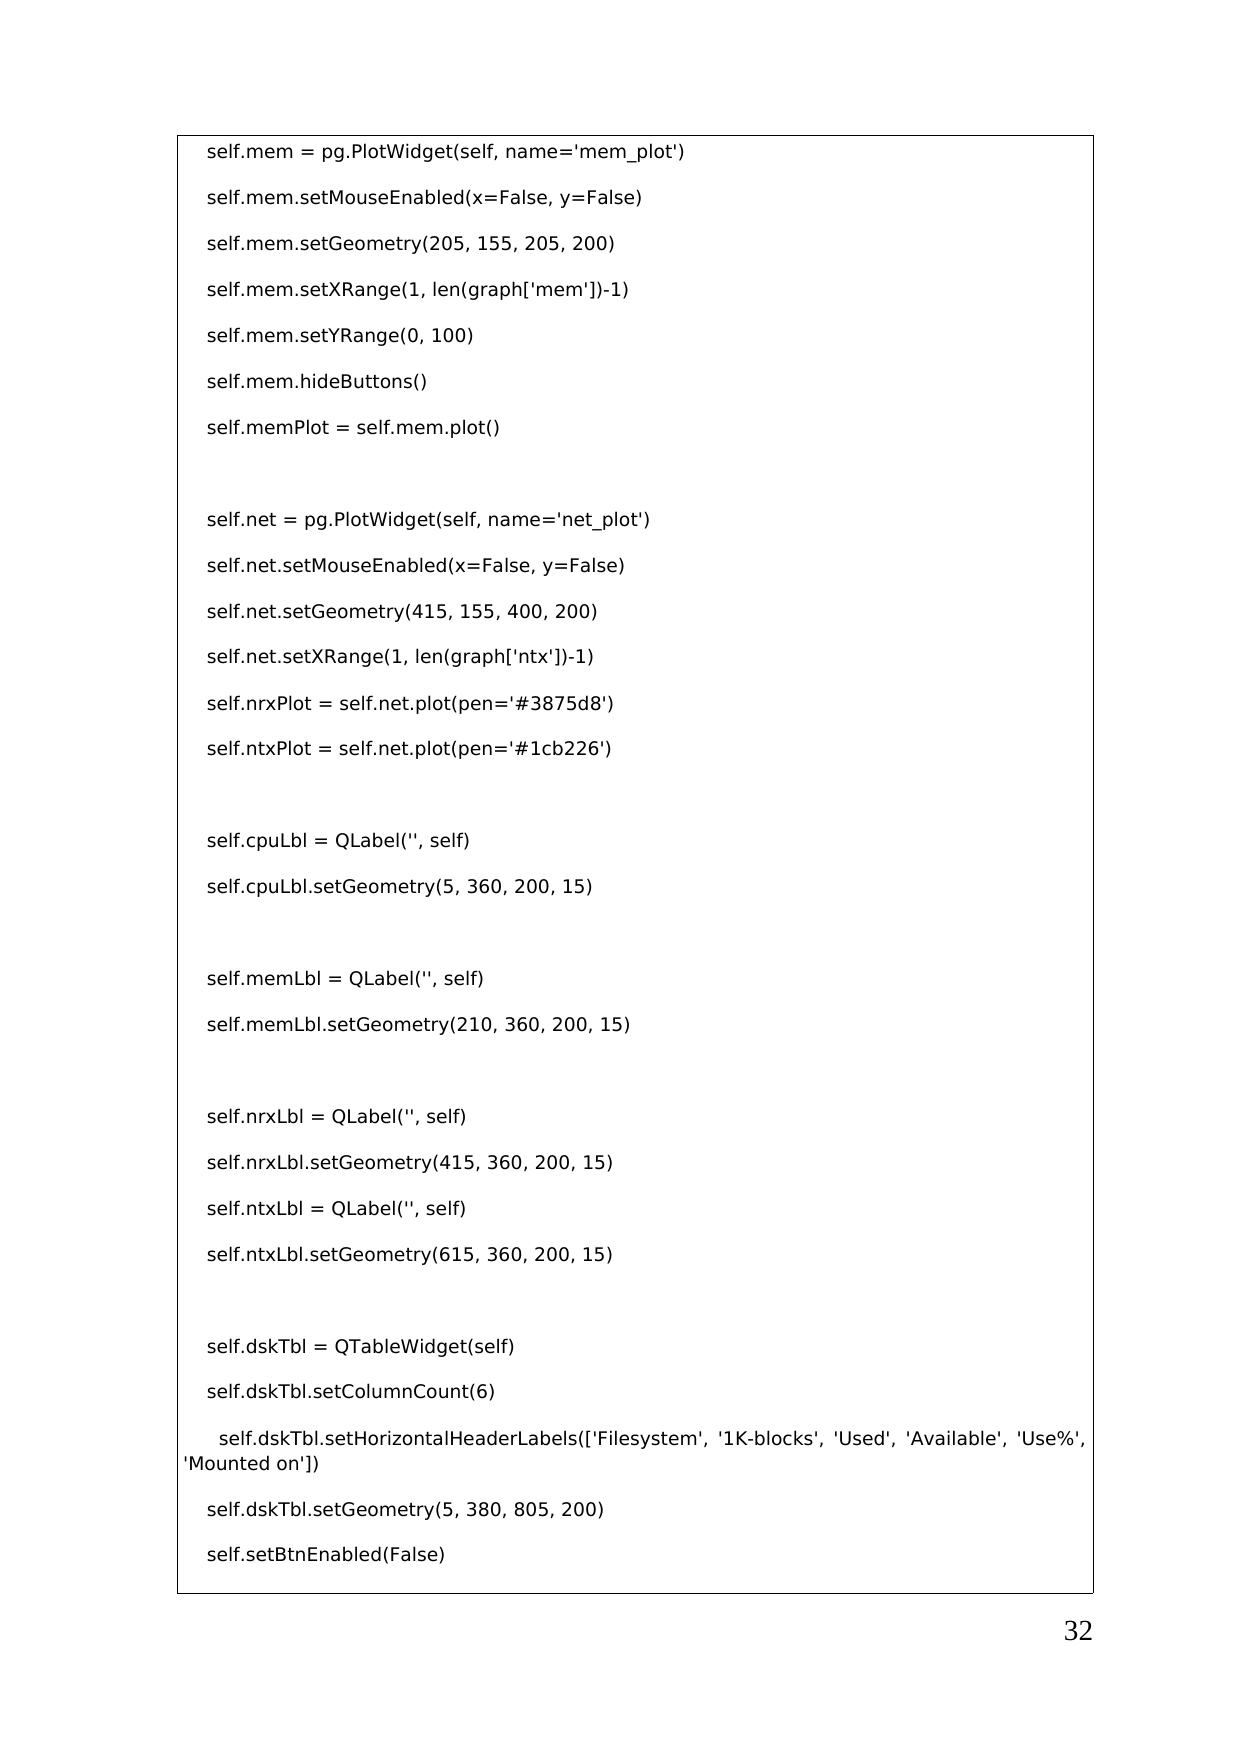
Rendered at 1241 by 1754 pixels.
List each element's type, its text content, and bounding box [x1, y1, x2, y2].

table_header self.mem = pg.PlotWidget(self, name='mem_plot') self.mem.setMouseEnabled(x=False, y=False) self.mem.setGeometry(205, 155, 205, 200) self.mem.setXRange(1, len(graph['mem'])-1) self.mem.setYRange(0, 100) self.mem.hideButtons() self.memPlot = self.mem.plot() self.net = pg.PlotWidget(self, name='net_plot') self.net.setMouseEnabled(x=False, y=False) self.net.setGeometry(415, 155, 400, 200) self.net.setXRange(1, len(graph['ntx'])-1) self.nrxPlot = self.net.plot(pen='#3875d8') self.ntxPlot = self.net.plot(pen='#1cb226') self.cpuLbl = QLabel('', self) self.cpuLbl.setGeometry(5, 360, 200, 15) self.memLbl = QLabel('', self) self.memLbl.setGeometry(210, 360, 200, 15) self.nrxLbl = QLabel('', self) self.nrxLbl.setGeometry(415, 360, 200, 15) self.ntxLbl = QLabel('', self) self.ntxLbl.setGeometry(615, 360, 200, 15) self.dskTbl = QTableWidget(self) self.dskTbl.setColumnCount(6) self.dskTbl.setHorizontalHeaderLabels(['Filesystem', '1K-blocks', 'Used', 'Available', 'Use%', 'Mounted on']) self.dskTbl.setGeometry(5, 380, 805, 200) self.setBtnEnabled(False) [178, 136, 1093, 1593]
